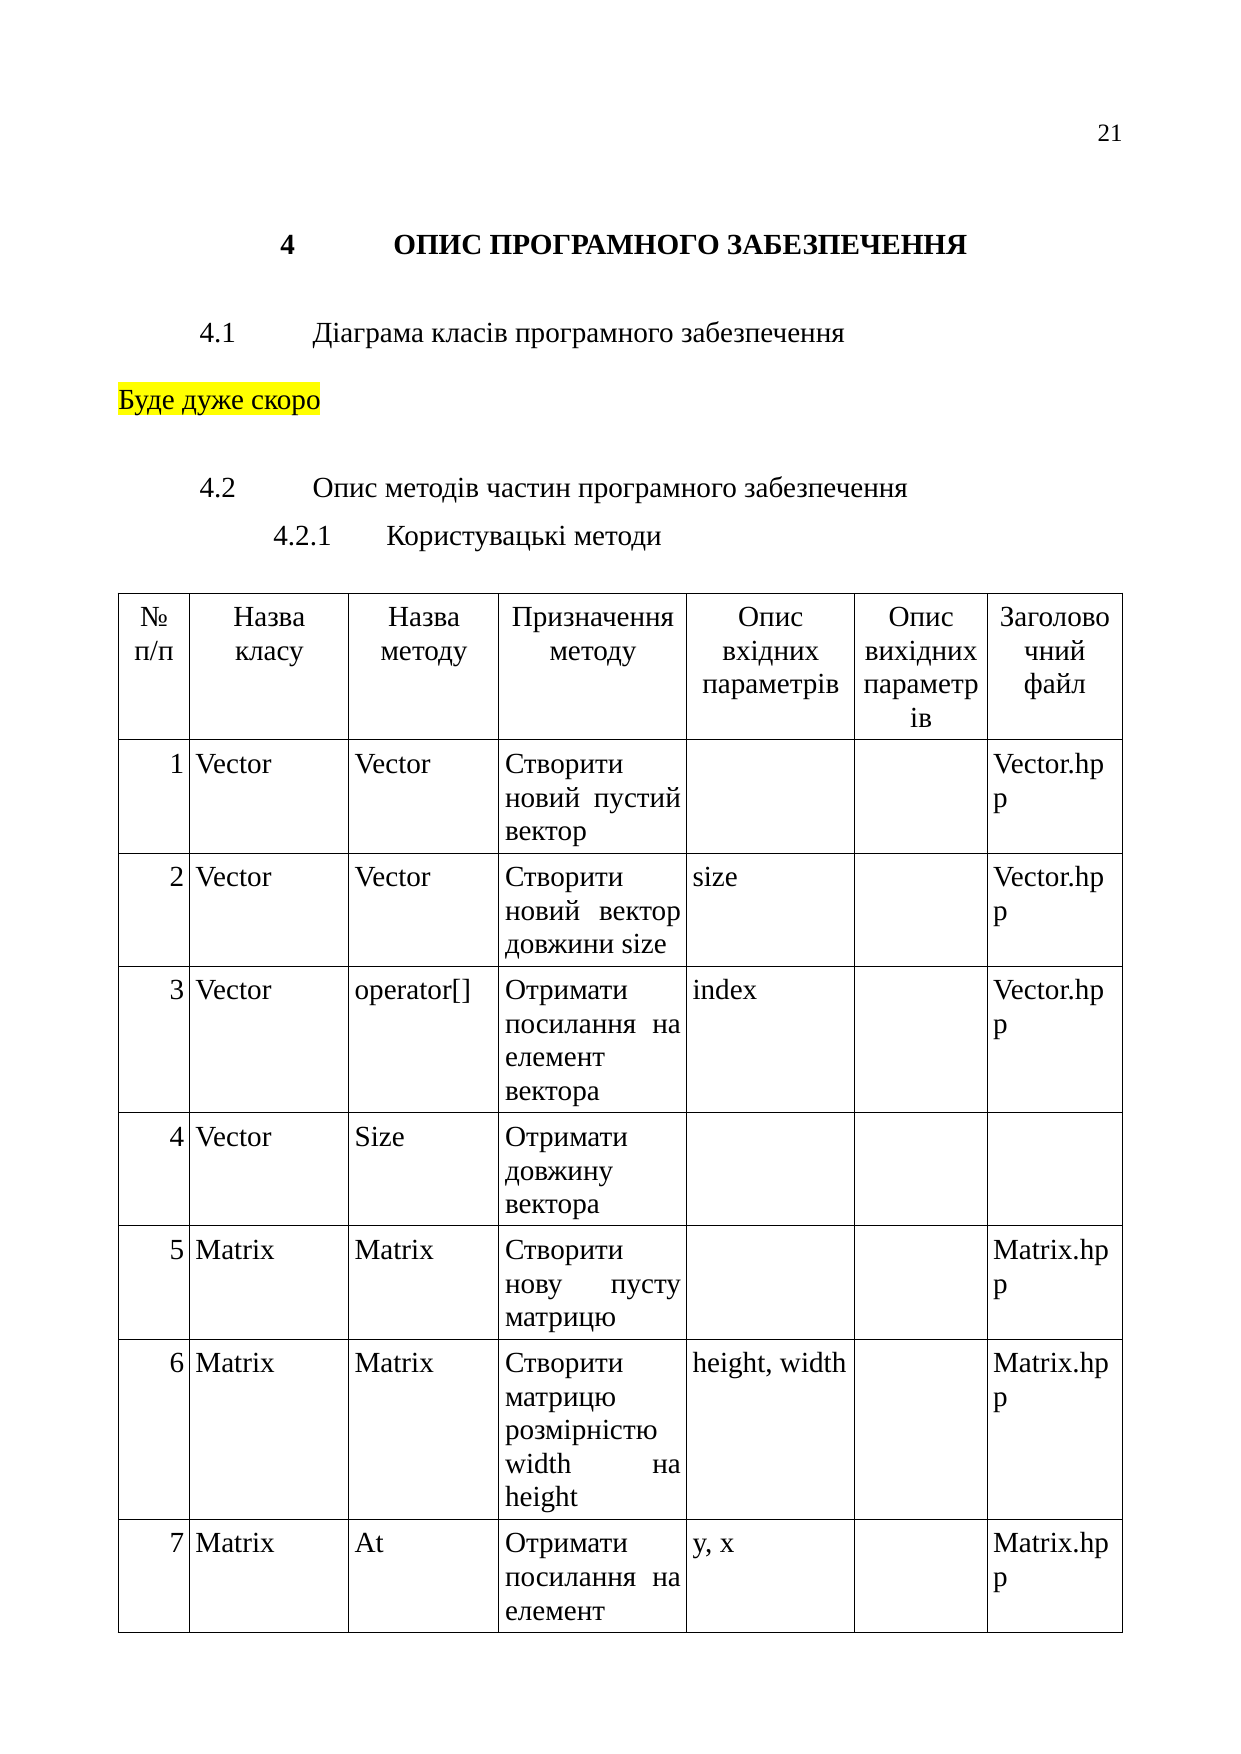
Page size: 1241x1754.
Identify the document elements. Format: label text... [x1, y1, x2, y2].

table_cell [855, 1340, 987, 1519]
table_header Опис вхідних параметрів [687, 594, 854, 739]
table_cell At [349, 1520, 498, 1632]
table_cell size [687, 854, 854, 966]
table_cell 6 [119, 1340, 189, 1519]
table_cell 7 [119, 1520, 189, 1632]
table_header Назва методу [349, 594, 498, 739]
table_cell 2 [119, 854, 189, 966]
subtitle ОПИС ПРОГРАМНОГО ЗАБЕЗПЕЧЕННЯ [118, 227, 1122, 260]
table_cell [855, 740, 987, 852]
text Буде дуже скоро [118, 348, 1122, 449]
table_cell [687, 1113, 854, 1225]
table_cell Створити нову пусту матрицю [499, 1226, 686, 1338]
table_cell Matrix [349, 1226, 498, 1338]
table_cell Vector [190, 967, 348, 1112]
table_cell [855, 1226, 987, 1338]
table_cell y, x [687, 1520, 854, 1632]
table_cell Отримати посилання на елемент [499, 1520, 686, 1632]
table_cell Vector [190, 854, 348, 966]
table_cell [855, 1113, 987, 1225]
table_cell [855, 1520, 987, 1632]
table_cell 4 [119, 1113, 189, 1225]
table_cell Vector.hpp [988, 854, 1122, 966]
table_cell 3 [119, 967, 189, 1112]
subtitle Опис методів частин програмного забезпечення [192, 470, 1122, 503]
table_cell operator[] [349, 967, 498, 1112]
table_cell Створити матрицю розмірністю width на height [499, 1340, 686, 1519]
table_cell [855, 967, 987, 1112]
table_cell Vector [349, 740, 498, 852]
table_cell [988, 1113, 1122, 1225]
subtitle Користувацькі методи [266, 518, 1122, 551]
subtitle Діаграма класів програмного забезпечення [192, 315, 1122, 348]
table_cell Vector [190, 1113, 348, 1225]
table_cell Size [349, 1113, 498, 1225]
table_cell Отримати довжину вектора [499, 1113, 686, 1225]
table_cell Створити новий пустий вектор [499, 740, 686, 852]
table_cell index [687, 967, 854, 1112]
table_cell Отримати посилання на елемент вектора [499, 967, 686, 1112]
table_cell Vector [349, 854, 498, 966]
table_cell [687, 1226, 854, 1338]
table_header Опис вихідних параметрів [855, 594, 987, 739]
table_cell Vector.hpp [988, 740, 1122, 852]
table_cell [855, 854, 987, 966]
table_cell 1 [119, 740, 189, 852]
table_cell Matrix.hpp [988, 1520, 1122, 1632]
table_cell Matrix.hpp [988, 1226, 1122, 1338]
table_cell Створити новий вектор довжини size [499, 854, 686, 966]
table_cell Matrix [349, 1340, 498, 1519]
table_header Назва класу [190, 594, 348, 739]
table_header Призначення методу [499, 594, 686, 739]
table_cell height, width [687, 1340, 854, 1519]
table_cell Matrix [190, 1520, 348, 1632]
table_cell [687, 740, 854, 852]
table_cell 5 [119, 1226, 189, 1338]
table_cell Matrix [190, 1226, 348, 1338]
table_cell Vector.hpp [988, 967, 1122, 1112]
table_cell Matrix.hpp [988, 1340, 1122, 1519]
table_header № п/п [119, 594, 189, 739]
table_header Заголовочний файл [988, 594, 1122, 739]
table_cell Matrix [190, 1340, 348, 1519]
table_cell Vector [190, 740, 348, 852]
